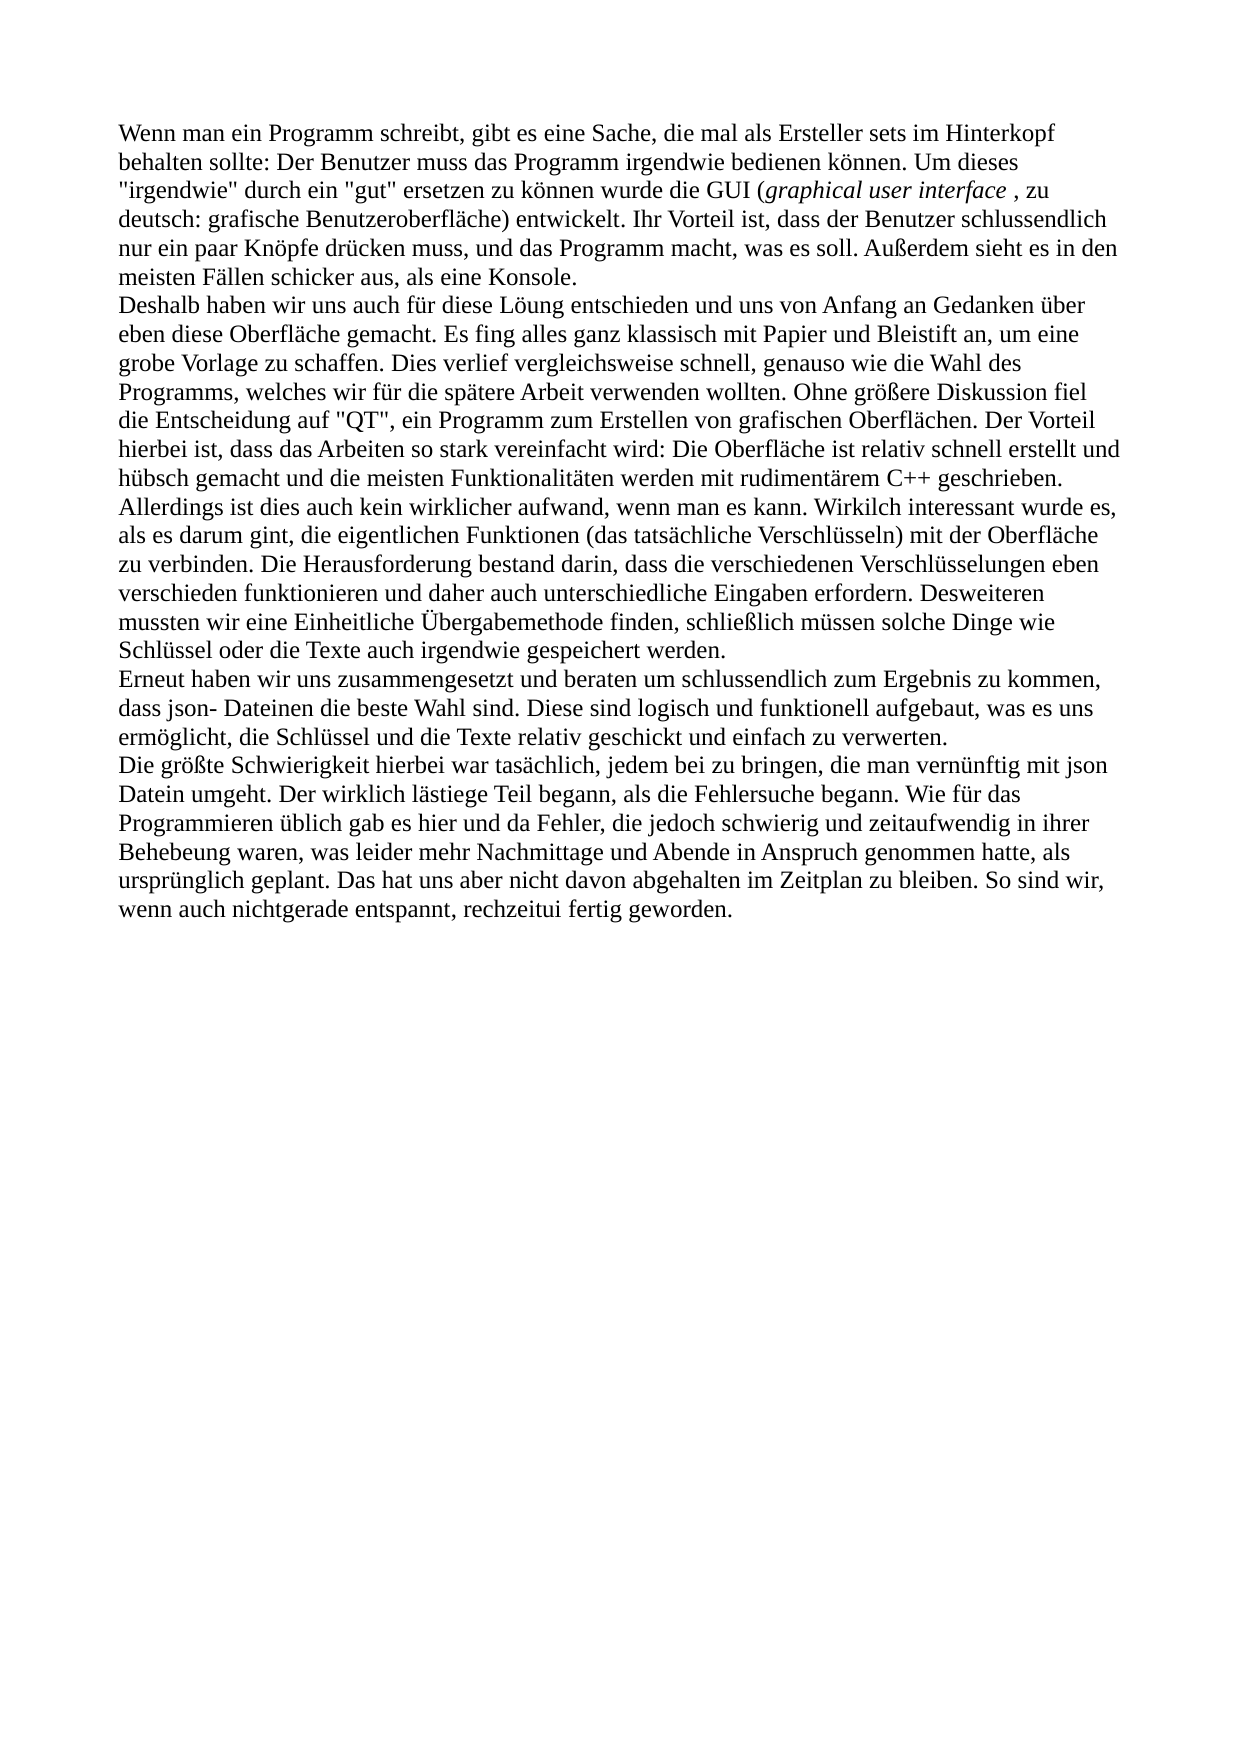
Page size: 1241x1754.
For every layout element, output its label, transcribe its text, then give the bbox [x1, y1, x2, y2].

text Die größte Schwierigkeit hierbei war tasächlich, jedem bei zu bringen, die man vernünftig mit json Datein umgeht. Der wirklich lästiege Teil begann, als die Fehlersuche begann. Wie für das Programmieren üblich gab es hier und da Fehler, die jedoch schwierig und zeitaufwendig in ihrer Behebeung waren, was leider mehr Nachmittage und Abende in Anspruch genommen hatte, als ursprünglich geplant. Das hat uns aber nicht davon abgehalten im Zeitplan zu bleiben. So sind wir, wenn auch nichtgerade entspannt, rechzeitui fertig geworden. [118, 751, 1122, 923]
text Wenn man ein Programm schreibt, gibt es eine Sache, die mal als Ersteller sets im Hinterkopf behalten sollte: Der Benutzer muss das Programm irgendwie bedienen können. Um dieses "irgendwie" durch ein "gut" ersetzen zu können wurde die GUI (graphical user interface , zu deutsch: grafische Benutzeroberfläche) entwickelt. Ihr Vorteil ist, dass der Benutzer schlussendlich nur ein paar Knöpfe drücken muss, und das Programm macht, was es soll. Außerdem sieht es in den meisten Fällen schicker aus, als eine Konsole. Deshalb haben wir uns auch für diese Löung entschieden und uns von Anfang an Gedanken über eben diese Oberfläche gemacht. Es fing alles ganz klassisch mit Papier und Bleistift an, um eine grobe Vorlage zu schaffen. Dies verlief vergleichsweise schnell, genauso wie die Wahl des Programms, welches wir für die spätere Arbeit verwenden wollten. Ohne größere Diskussion fiel die Entscheidung auf "QT", ein Programm zum Erstellen von grafischen Oberflächen. Der Vorteil hierbei ist, dass das Arbeiten so stark vereinfacht wird: Die Oberfläche ist relativ schnell erstellt und hübsch gemacht und die meisten Funktionalitäten werden mit rudimentärem C++ geschrieben. Allerdings ist dies auch kein wirklicher aufwand, wenn man es kann. Wirkilch interessant wurde es, als es darum gint, die eigentlichen Funktionen (das tatsächliche Verschlüsseln) mit der Oberfläche zu verbinden. Die Herausforderung bestand darin, dass die verschiedenen Verschlüsselungen eben verschieden funktionieren und daher auch unterschiedliche Eingaben erfordern. Desweiteren mussten wir eine Einheitliche Übergabemethode finden, schließlich müssen solche Dinge wie Schlüssel oder die Texte auch irgendwie gespeichert werden. [118, 118, 1122, 664]
text Erneut haben wir uns zusammengesetzt und beraten um schlussendlich zum Ergebnis zu kommen, dass json- Dateinen die beste Wahl sind. Diese sind logisch und funktionell aufgebaut, was es uns ermöglicht, die Schlüssel und die Texte relativ geschickt und einfach zu verwerten. [118, 664, 1122, 751]
